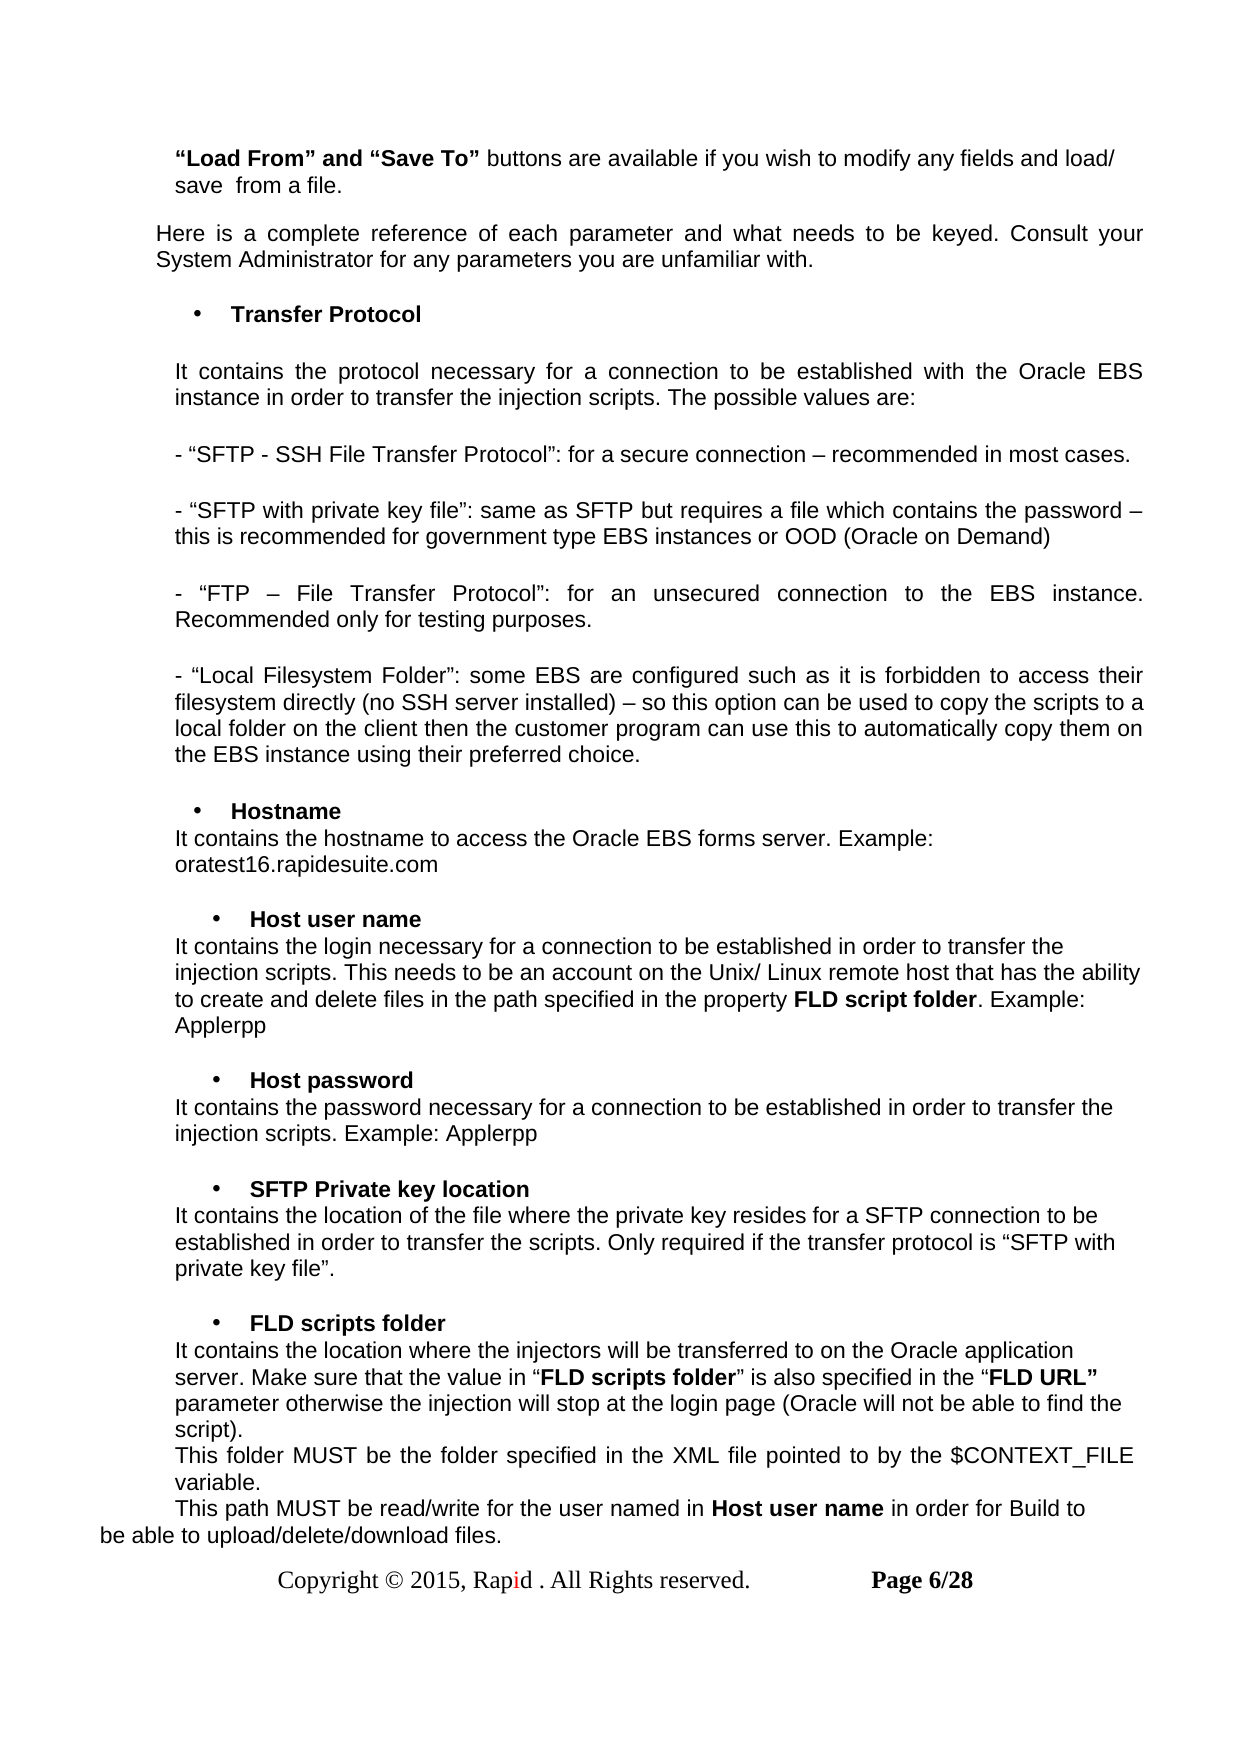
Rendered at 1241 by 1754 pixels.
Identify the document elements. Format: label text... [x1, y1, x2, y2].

list Host user name [212, 906, 1144, 933]
list Host password [212, 1067, 1144, 1094]
list It contains the protocol necessary for a connection to be established with the Oracle EBS instance in order to transfer the injection scripts. The possible values are: [137, 358, 1144, 411]
text “Load From” and “Save To” buttons are available if you wish to modify any fields and load/ save from a file. [99, 145, 1144, 198]
list - “SFTP - SSH File Transfer Protocol”: for a secure connection – recommended in most cases. [137, 441, 1144, 467]
text This folder MUST be the folder specified in the XML file pointed to by the $CONTEXT_FILE variable. [99, 1442, 1144, 1495]
text It contains the login necessary for a connection to be established in order to transfer the injection scripts. This needs to be an account on the Unix/ Linux remote host that has the ability to create and delete files in the path specified in the property FLD script folder. Example: Applerpp [174, 933, 1144, 1038]
text Here is a complete reference of each parameter and what needs to be keyed. Consult your System Administrator for any parameters you are unfamiliar with. [156, 219, 1144, 272]
list Hostname [193, 798, 1144, 825]
list - “SFTP with private key file”: same as SFTP but requires a file which contains the password – this is recommended for government type EBS instances or OOD (Oracle on Demand) [137, 497, 1144, 550]
list - “Local Filesystem Folder”: some EBS are configured such as it is forbidden to access their filesystem directly (no SSH server installed) – so this option can be used to copy the scripts to a local folder on the client then the customer program can use this to automatically copy them on the EBS instance using their preferred choice. [137, 662, 1144, 768]
list SFTP Private key location [212, 1176, 1144, 1202]
text It contains the password necessary for a connection to be established in order to transfer the injection scripts. Example: Applerpp [174, 1094, 1144, 1147]
text It contains the location where the injectors will be transferred to on the Oracle application server. Make sure that the value in “FLD scripts folder” is also specified in the “FLD URL” parameter otherwise the injection will stop at the login page (Oracle will not be able to find the script). [174, 1337, 1144, 1442]
text This path MUST be read/write for the user named in Host user name in order for Build to be able to upload/delete/download files. [99, 1495, 1086, 1548]
list Transfer Protocol [193, 301, 1144, 328]
list FLD scripts folder [212, 1310, 1144, 1337]
list - “FTP – File Transfer Protocol”: for an unsecured connection to the EBS instance. Recommended only for testing purposes. [137, 580, 1144, 632]
text It contains the hostname to access the Oracle EBS forms server. Example: oratest16.rapidesuite.com [174, 825, 1144, 877]
text It contains the location of the file where the private key resides for a SFTP connection to be established in order to transfer the scripts. Only required if the transfer protocol is “SFTP with private key file”. [174, 1202, 1144, 1281]
